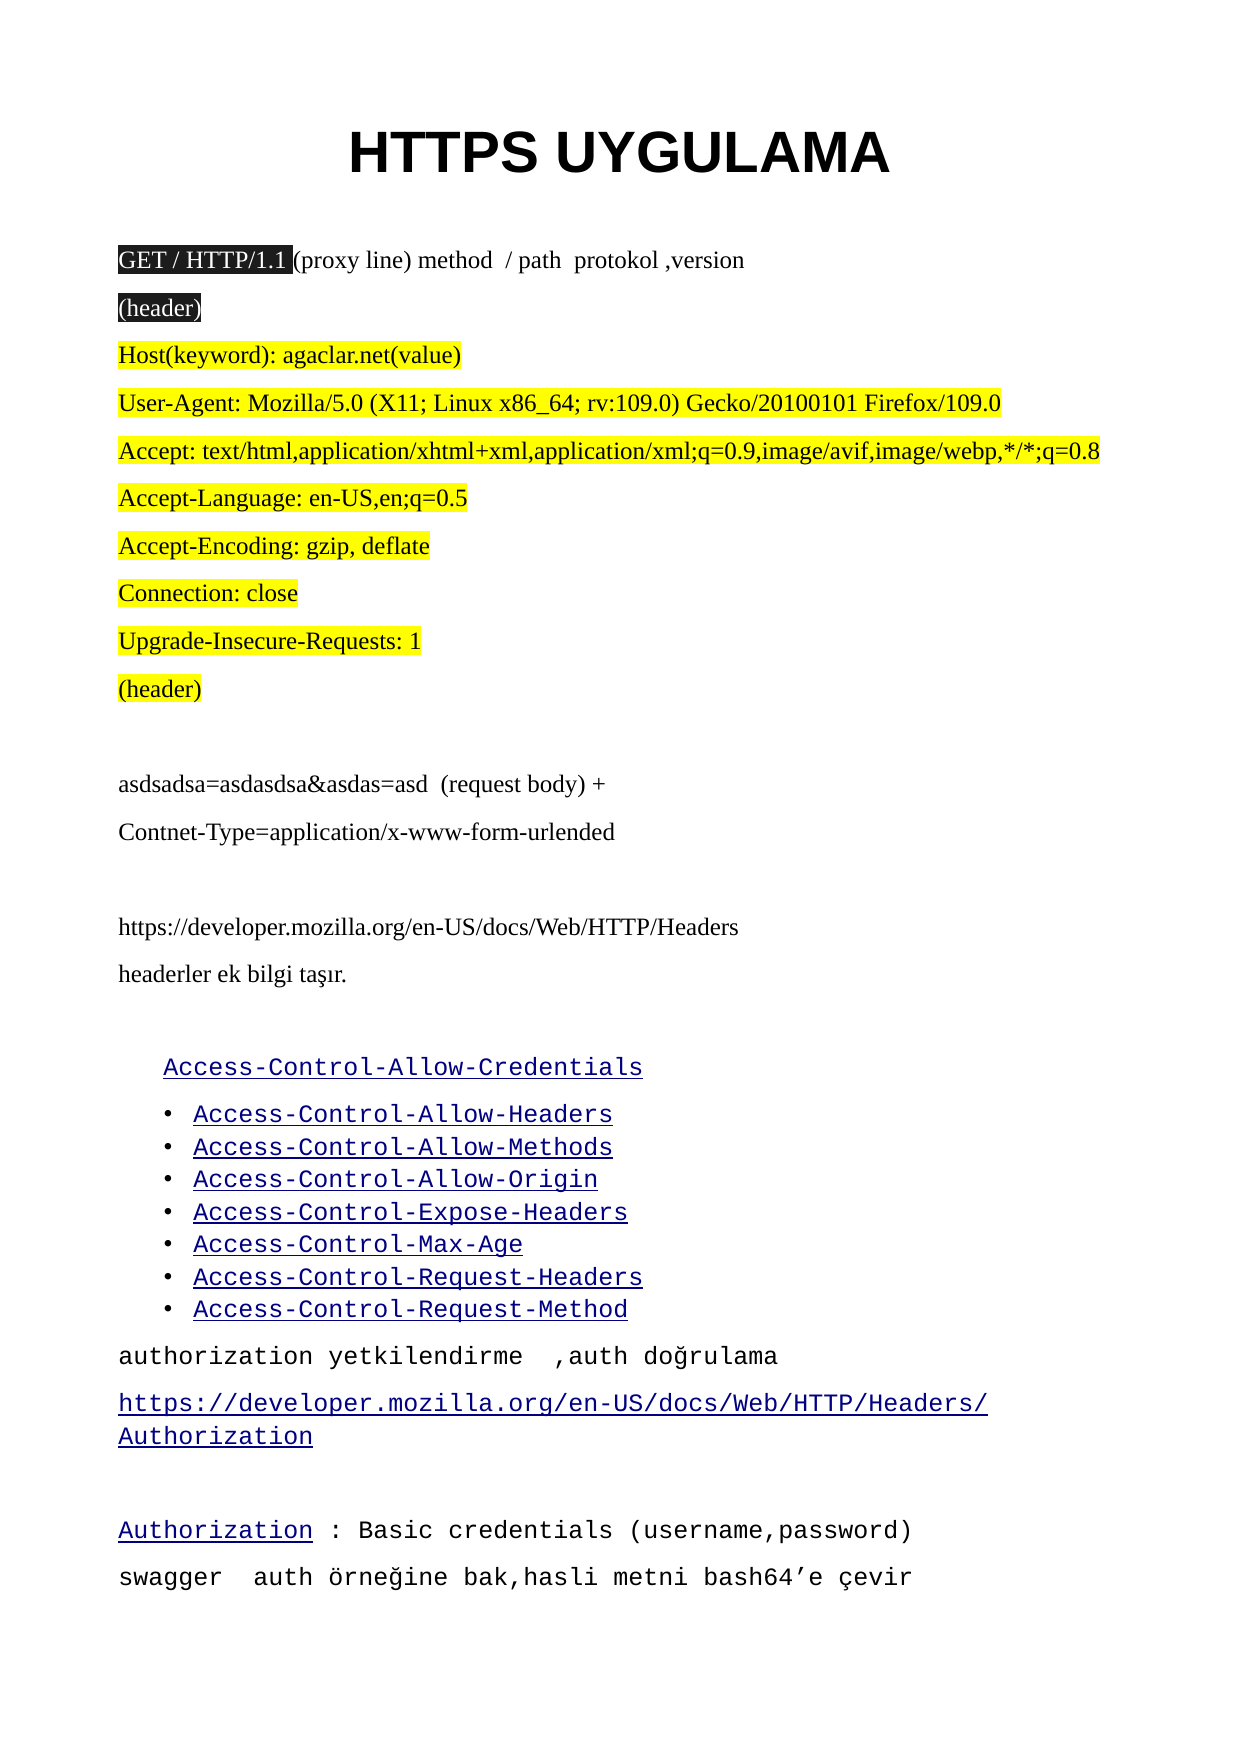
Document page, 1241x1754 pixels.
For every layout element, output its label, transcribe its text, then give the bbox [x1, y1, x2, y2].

list Access-Control-Request-Method [164, 1297, 1122, 1325]
list Access-Control-Expose-Headers [164, 1199, 1122, 1227]
text Accept: text/html,application/xhtml+xml,application/xml;q=0.9,image/avif,image/webp,*/*;q=0.8 [118, 436, 1122, 464]
list Access-Control-Request-Headers [164, 1264, 1122, 1292]
text https://developer.mozilla.org/en-US/docs/Web/HTTP/Headers [118, 912, 1122, 941]
text GET / HTTP/1.1 (proxy line) method / path protokol ,version [118, 245, 1122, 274]
list Access-Control-Allow-Methods [164, 1134, 1122, 1162]
text Accept-Language: en-US,en;q=0.5 [118, 483, 1122, 512]
list Access-Control-Max-Age [164, 1232, 1122, 1260]
text Access-Control-Allow-Credentials [118, 1054, 1122, 1083]
text asdsadsa=asdasdsa&asdas=asd (request body) + [118, 769, 1122, 798]
text (header) [118, 674, 1122, 702]
text https://developer.mozilla.org/en-US/docs/Web/HTTP/Headers/Authorization [118, 1391, 1122, 1452]
text Authorization : Basic credentials (username,password) [118, 1518, 1122, 1546]
text (header) [118, 293, 1122, 322]
text Upgrade-Insecure-Requests: 1 [118, 626, 1122, 655]
text Host(keyword): agaclar.net(value) [118, 341, 1122, 369]
text Accept-Encoding: gzip, deflate [118, 531, 1122, 560]
text headerler ek bilgi taşır. [118, 959, 1122, 988]
text swagger auth örneğine bak,hasli metni bash64’e çevir [118, 1565, 1122, 1593]
text Connection: close [118, 578, 1122, 607]
text Contnet-Type=application/x-www-form-urlended [118, 817, 1122, 845]
title HTTPS UYGULAMA [118, 118, 1122, 185]
text User-Agent: Mozilla/5.0 (X11; Linux x86_64; rv:109.0) Gecko/20100101 Firefox/109.0 [118, 388, 1122, 417]
list Access-Control-Allow-Headers [164, 1102, 1122, 1130]
text authorization yetkilendirme ,auth doğrulama [118, 1344, 1122, 1372]
list Access-Control-Allow-Origin [164, 1167, 1122, 1195]
